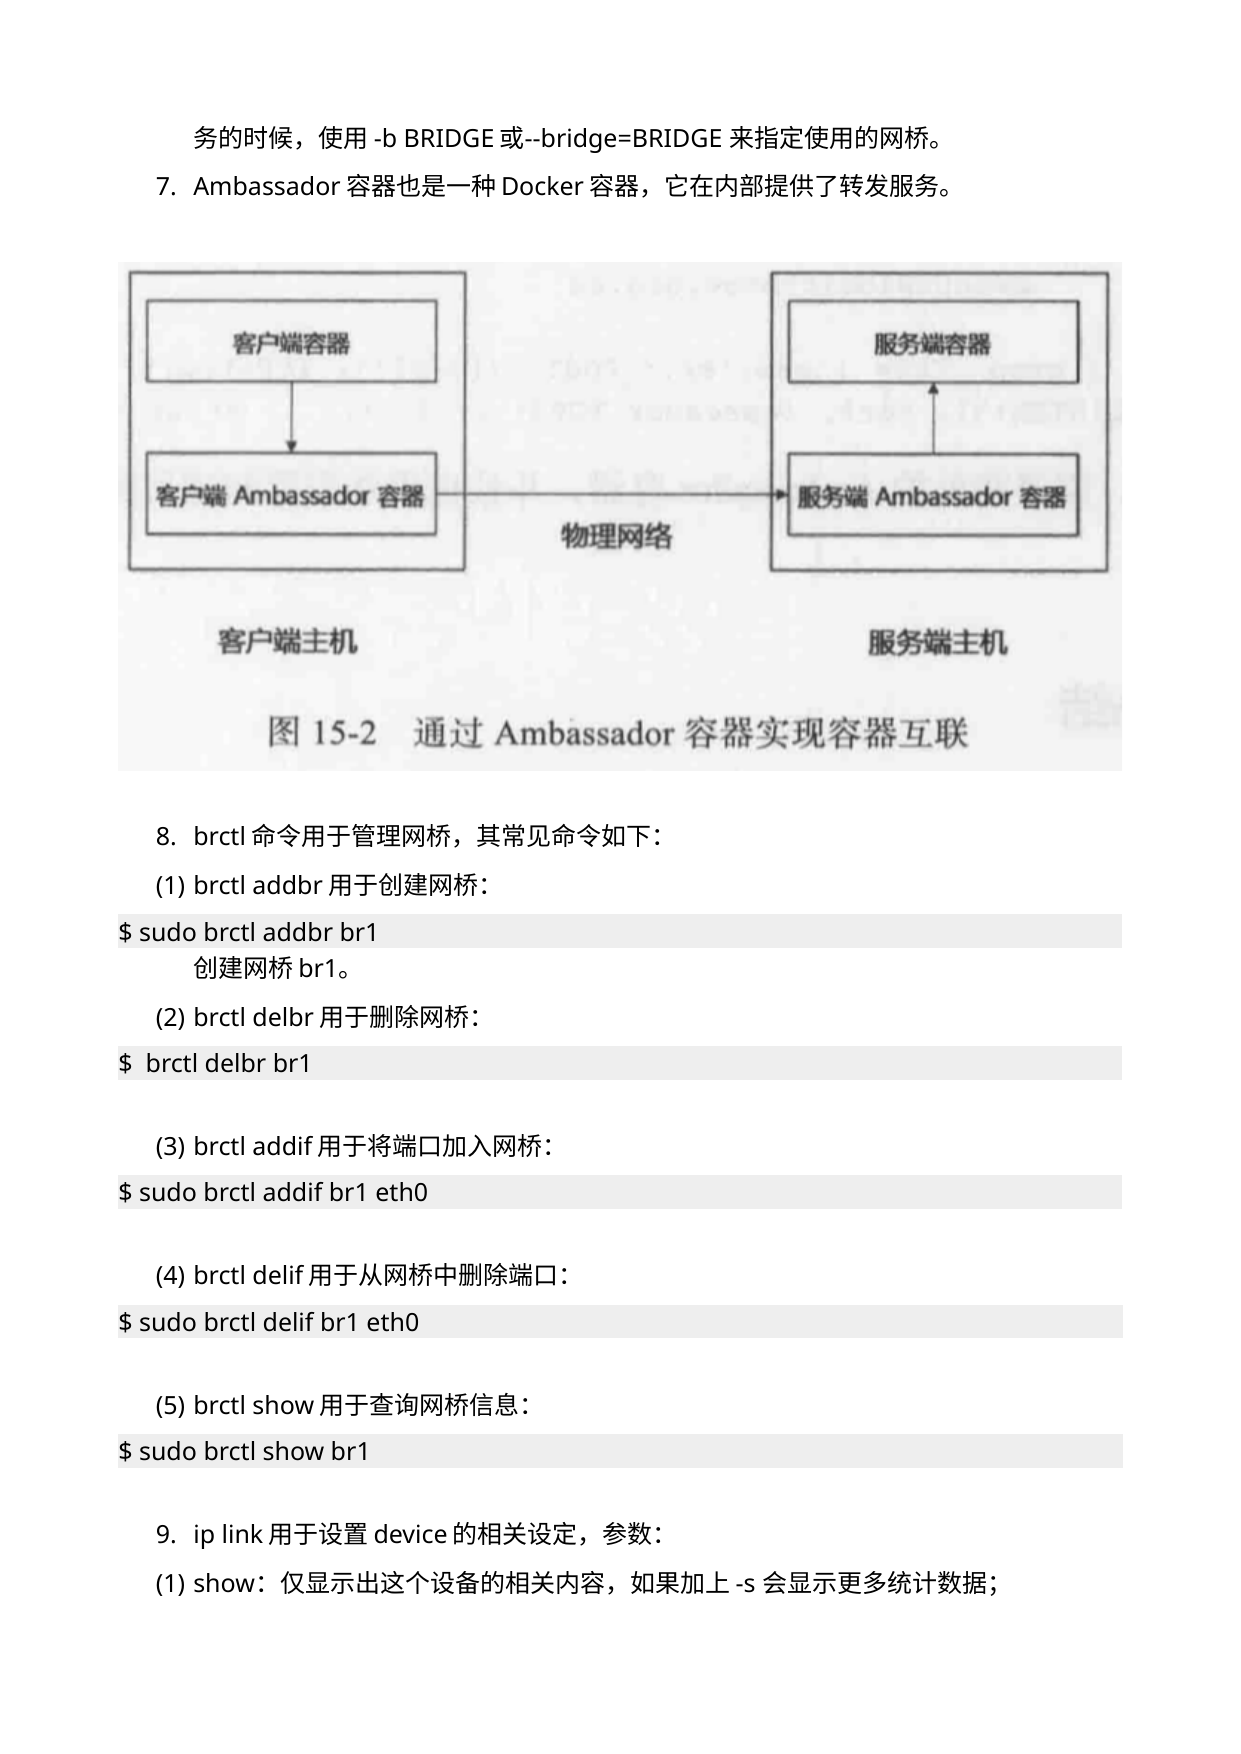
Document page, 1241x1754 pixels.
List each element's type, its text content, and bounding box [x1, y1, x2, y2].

list brctl show用于查询网桥信息： [156, 1385, 1122, 1421]
list Ambassador容器也是一种Docker容器，它在内部提供了转发服务。 [156, 167, 1122, 203]
table_header $ sudo brctl delif br1 eth0 [118, 1305, 1123, 1338]
list brctl addbr用于创建网桥： [156, 865, 1122, 902]
picture [118, 262, 1123, 771]
list brctl addif用于将端口加入网桥： [156, 1126, 1122, 1163]
list show：仅显示出这个设备的相关内容，如果加上 -s 会显示更多统计数据； [156, 1563, 1122, 1599]
table_header $ sudo brctl addbr br1 [118, 914, 1122, 948]
list 务的时候，使用 -b BRIDGE或--bridge=BRIDGE 来指定使用的网桥。 [156, 118, 1122, 154]
list brctl delif用于从网桥中删除端口： [156, 1256, 1122, 1292]
list brctl delbr用于删除网桥： [156, 997, 1122, 1033]
list ip link用于设置device的相关设定，参数： [156, 1514, 1122, 1551]
list brctl命令用于管理网桥，其常见命令如下： [156, 817, 1122, 853]
list 创建网桥br1。 [156, 948, 1122, 984]
table_header $ brctl delbr br1 [118, 1046, 1122, 1080]
table_header $ sudo brctl addif br1 eth0 [118, 1175, 1122, 1209]
table_header $ sudo brctl show br1 [118, 1434, 1123, 1468]
